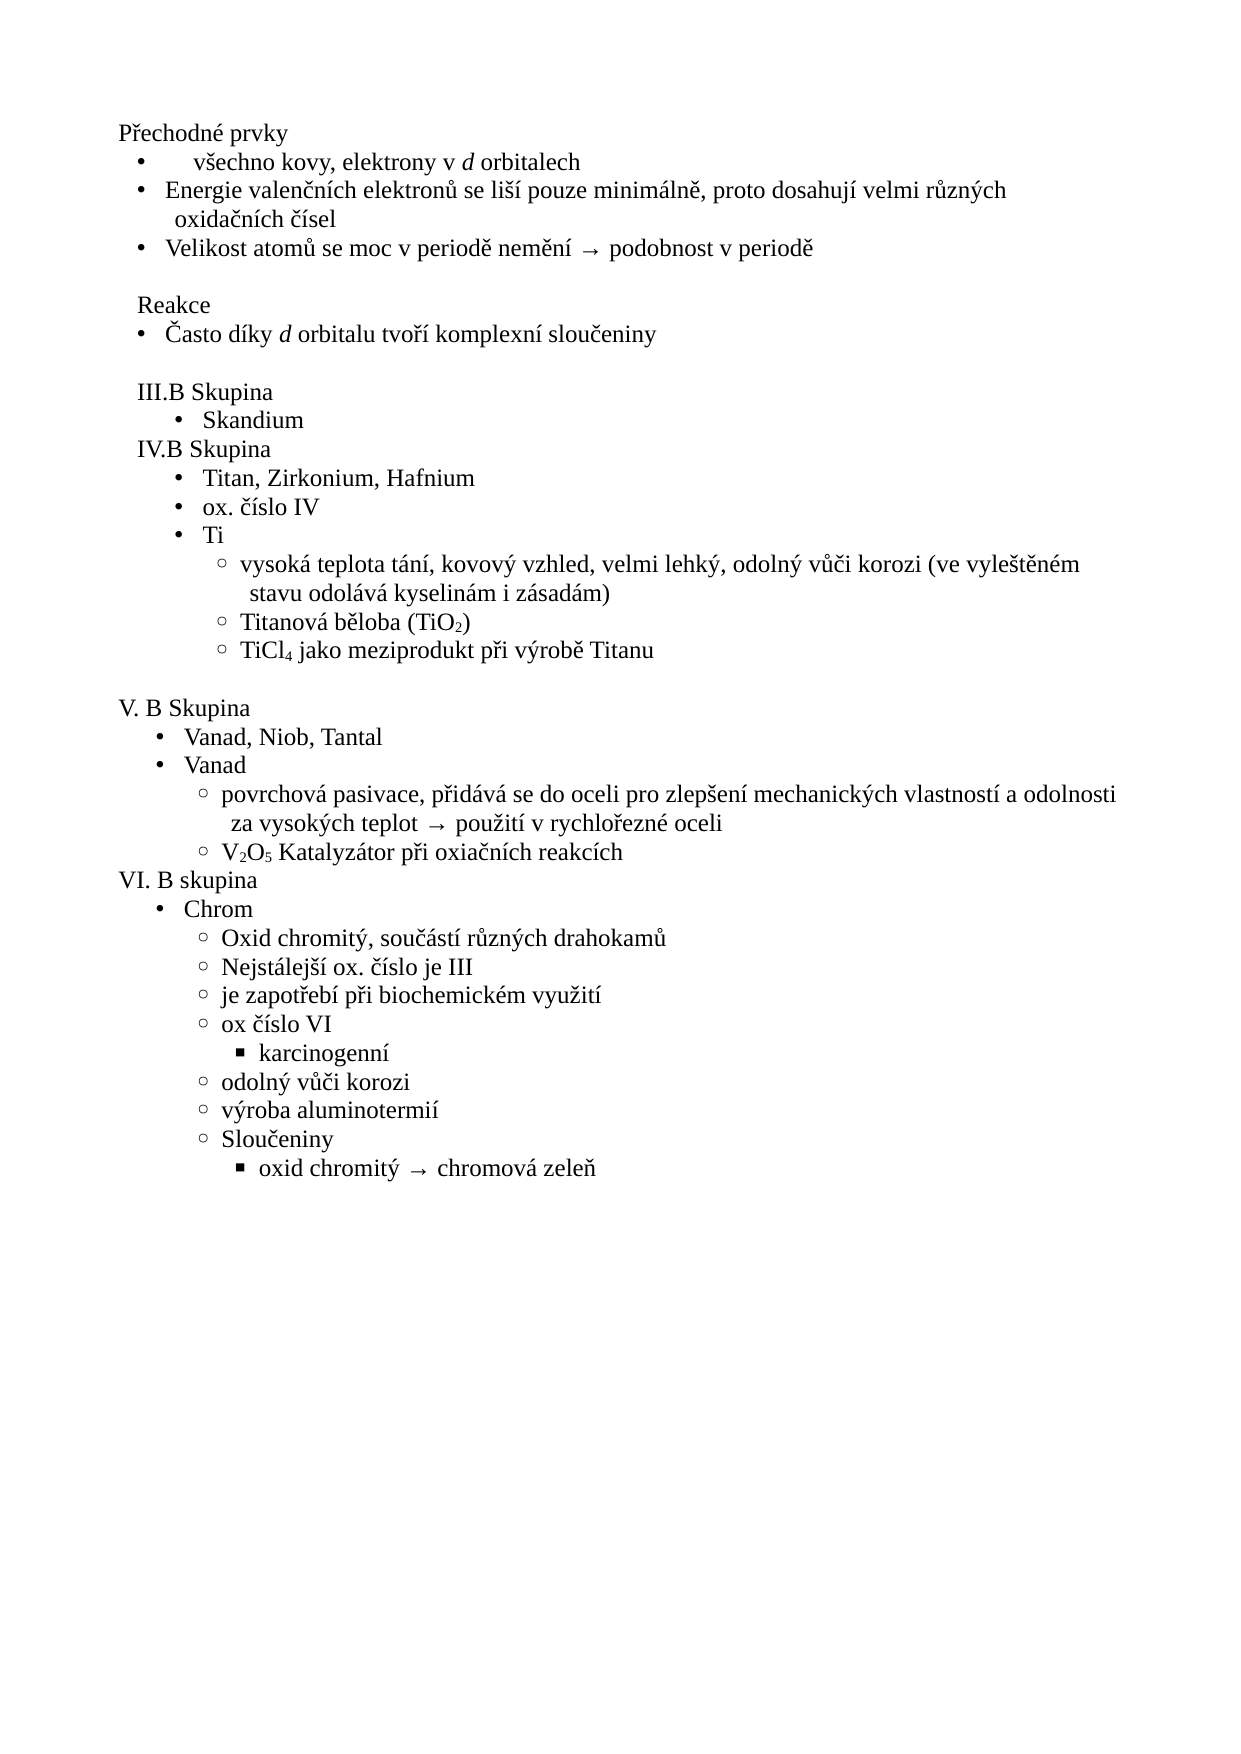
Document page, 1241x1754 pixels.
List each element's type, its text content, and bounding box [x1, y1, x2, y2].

list ox. číslo IV [174, 492, 1122, 521]
list karcinogenní [231, 1038, 1122, 1067]
list Sloučeniny [193, 1124, 1122, 1153]
list Titan, Zirkonium, Hafnium [174, 463, 1122, 492]
list odolný vůči korozi [193, 1067, 1122, 1096]
list ox číslo VI [193, 1009, 1122, 1038]
text Přechodné prvky [118, 118, 1122, 147]
list Oxid chromitý, součástí různých drahokamů [193, 923, 1122, 952]
list oxid chromitý → chromová zeleň [231, 1153, 1122, 1182]
text IV.B Skupina [137, 434, 1122, 463]
list TiCl4 jako meziprodukt při výrobě Titanu [212, 636, 1122, 664]
list Vanad [156, 751, 1122, 779]
list Často díky d orbitalu tvoří komplexní sloučeniny [137, 319, 1122, 348]
list všechno kovy, elektrony v d orbitalech [137, 147, 1122, 176]
text III.B Skupina [137, 377, 1122, 406]
list Chrom [156, 894, 1122, 923]
list Vanad, Niob, Tantal [156, 722, 1122, 751]
list je zapotřebí při biochemickém využití [193, 981, 1122, 1009]
list Energie valenčních elektronů se liší pouze minimálně, proto dosahují velmi různých oxidačních čísel [137, 176, 1122, 233]
text Reakce [137, 291, 1122, 319]
list Skandium [174, 406, 1122, 434]
list Ti [174, 521, 1122, 549]
list výroba aluminotermií [193, 1096, 1122, 1124]
list Velikost atomů se moc v periodě nemění → podobnost v periodě [137, 233, 1122, 262]
list povrchová pasivace, přidává se do oceli pro zlepšení mechanických vlastností a odolnosti za vysokých teplot → použití v rychlořezné oceli [193, 779, 1122, 837]
list vysoká teplota tání, kovový vzhled, velmi lehký, odolný vůči korozi (ve vyleštěném stavu odolává kyselinám i zásadám) [212, 549, 1122, 607]
text VI. B skupina [118, 866, 1122, 894]
list Titanová běloba (TiO2) [212, 607, 1122, 636]
text V. B Skupina [118, 693, 1122, 722]
list Nejstálejší ox. číslo je III [193, 952, 1122, 981]
list V2O5 Katalyzátor při oxiačních reakcích [193, 837, 1122, 866]
